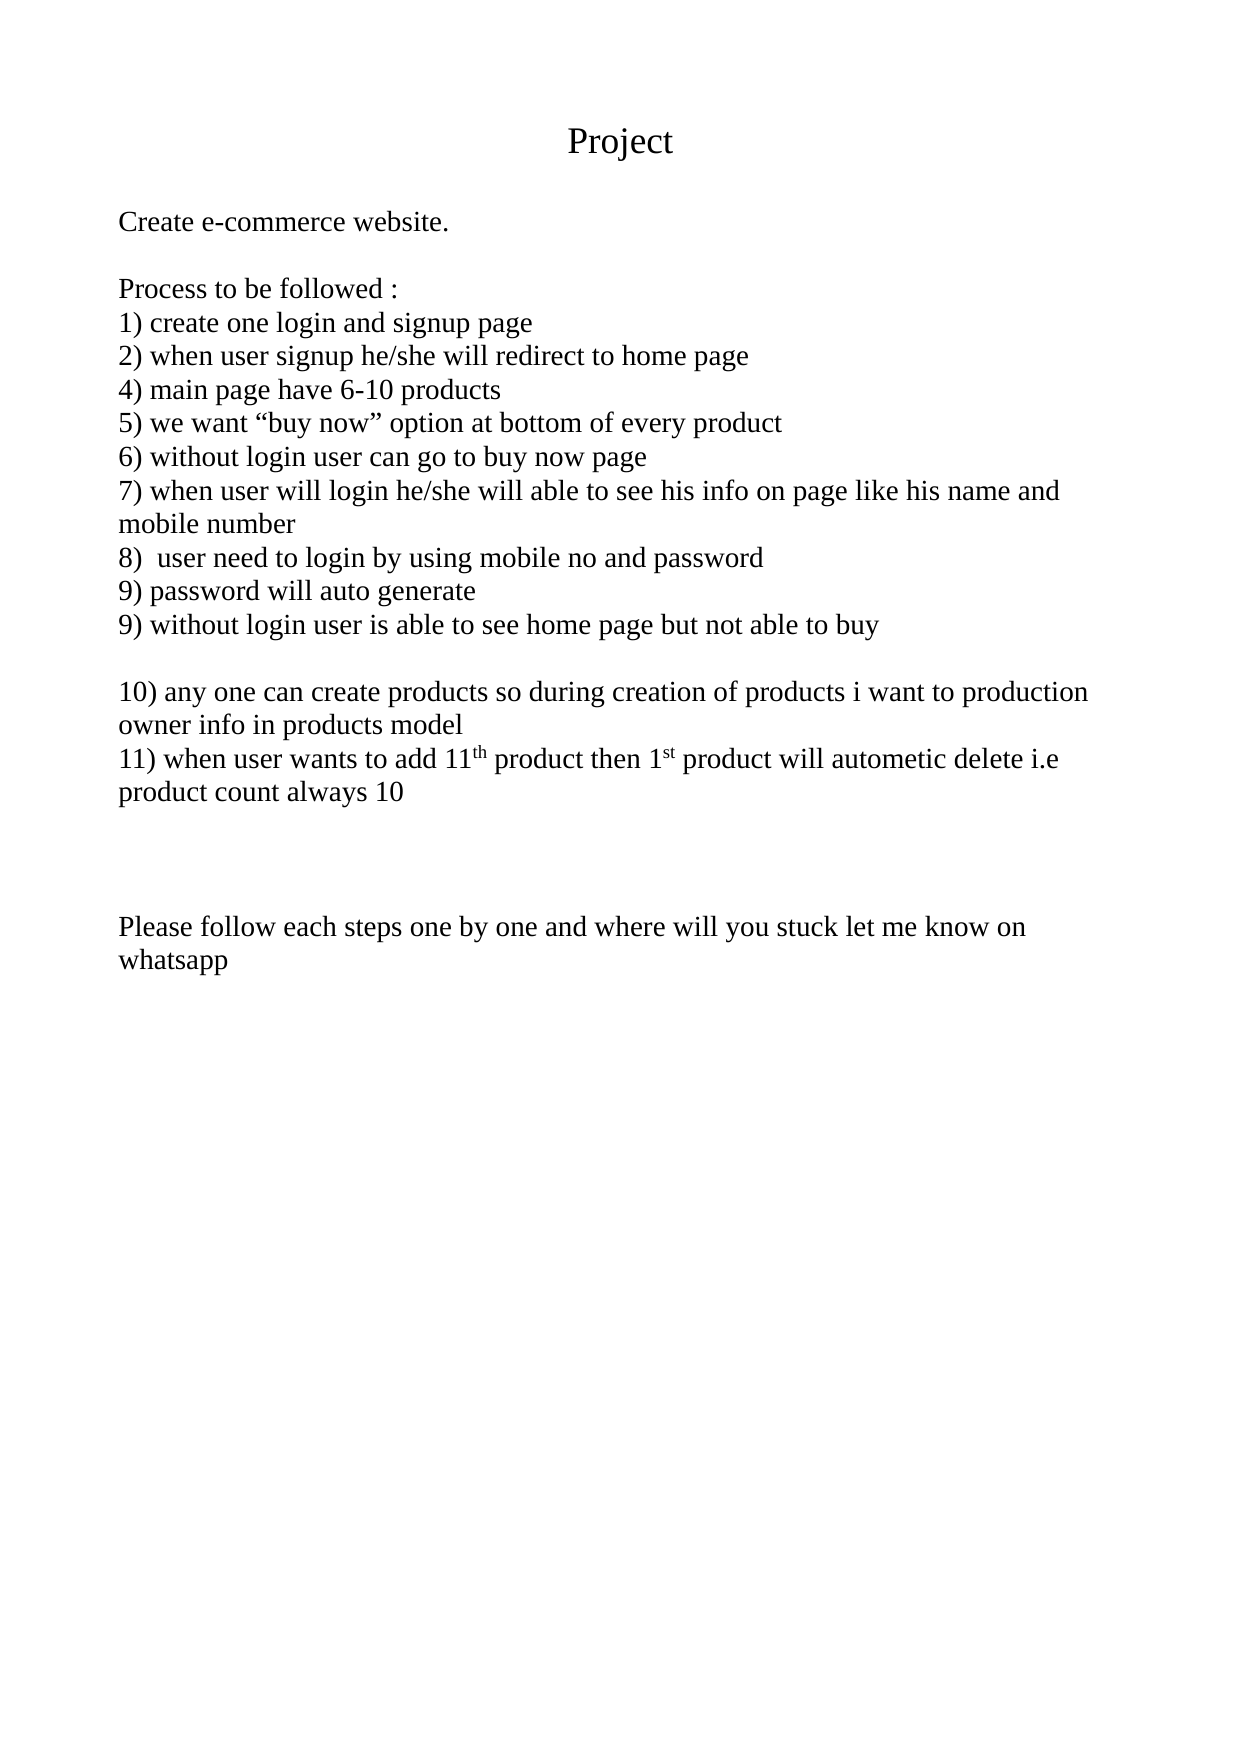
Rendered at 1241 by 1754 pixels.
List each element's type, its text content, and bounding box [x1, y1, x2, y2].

text 11) when user wants to add 11th product then 1st product will autometic delete i.e product count always 10 [118, 741, 1122, 808]
text Please follow each steps one by one and where will you stuck let me know on whatsapp [118, 909, 1122, 976]
text 9) without login user is able to see home page but not able to buy [118, 607, 1122, 640]
text 4) main page have 6-10 products [118, 372, 1122, 406]
text 2) when user signup he/she will redirect to home page [118, 338, 1122, 372]
text 5) we want “buy now” option at bottom of every product [118, 406, 1122, 439]
text Create e-commerce website. [118, 204, 1122, 238]
text Process to be followed : [118, 271, 1122, 305]
text 9) password will auto generate [118, 573, 1122, 607]
text 6) without login user can go to buy now page [118, 439, 1122, 473]
text 8) user need to login by using mobile no and password [118, 540, 1122, 573]
text 10) any one can create products so during creation of products i want to production owner info in products model [118, 674, 1122, 741]
text Project [118, 118, 1122, 161]
text 1) create one login and signup page [118, 305, 1122, 338]
text 7) when user will login he/she will able to see his info on page like his name and mobile number [118, 473, 1122, 540]
